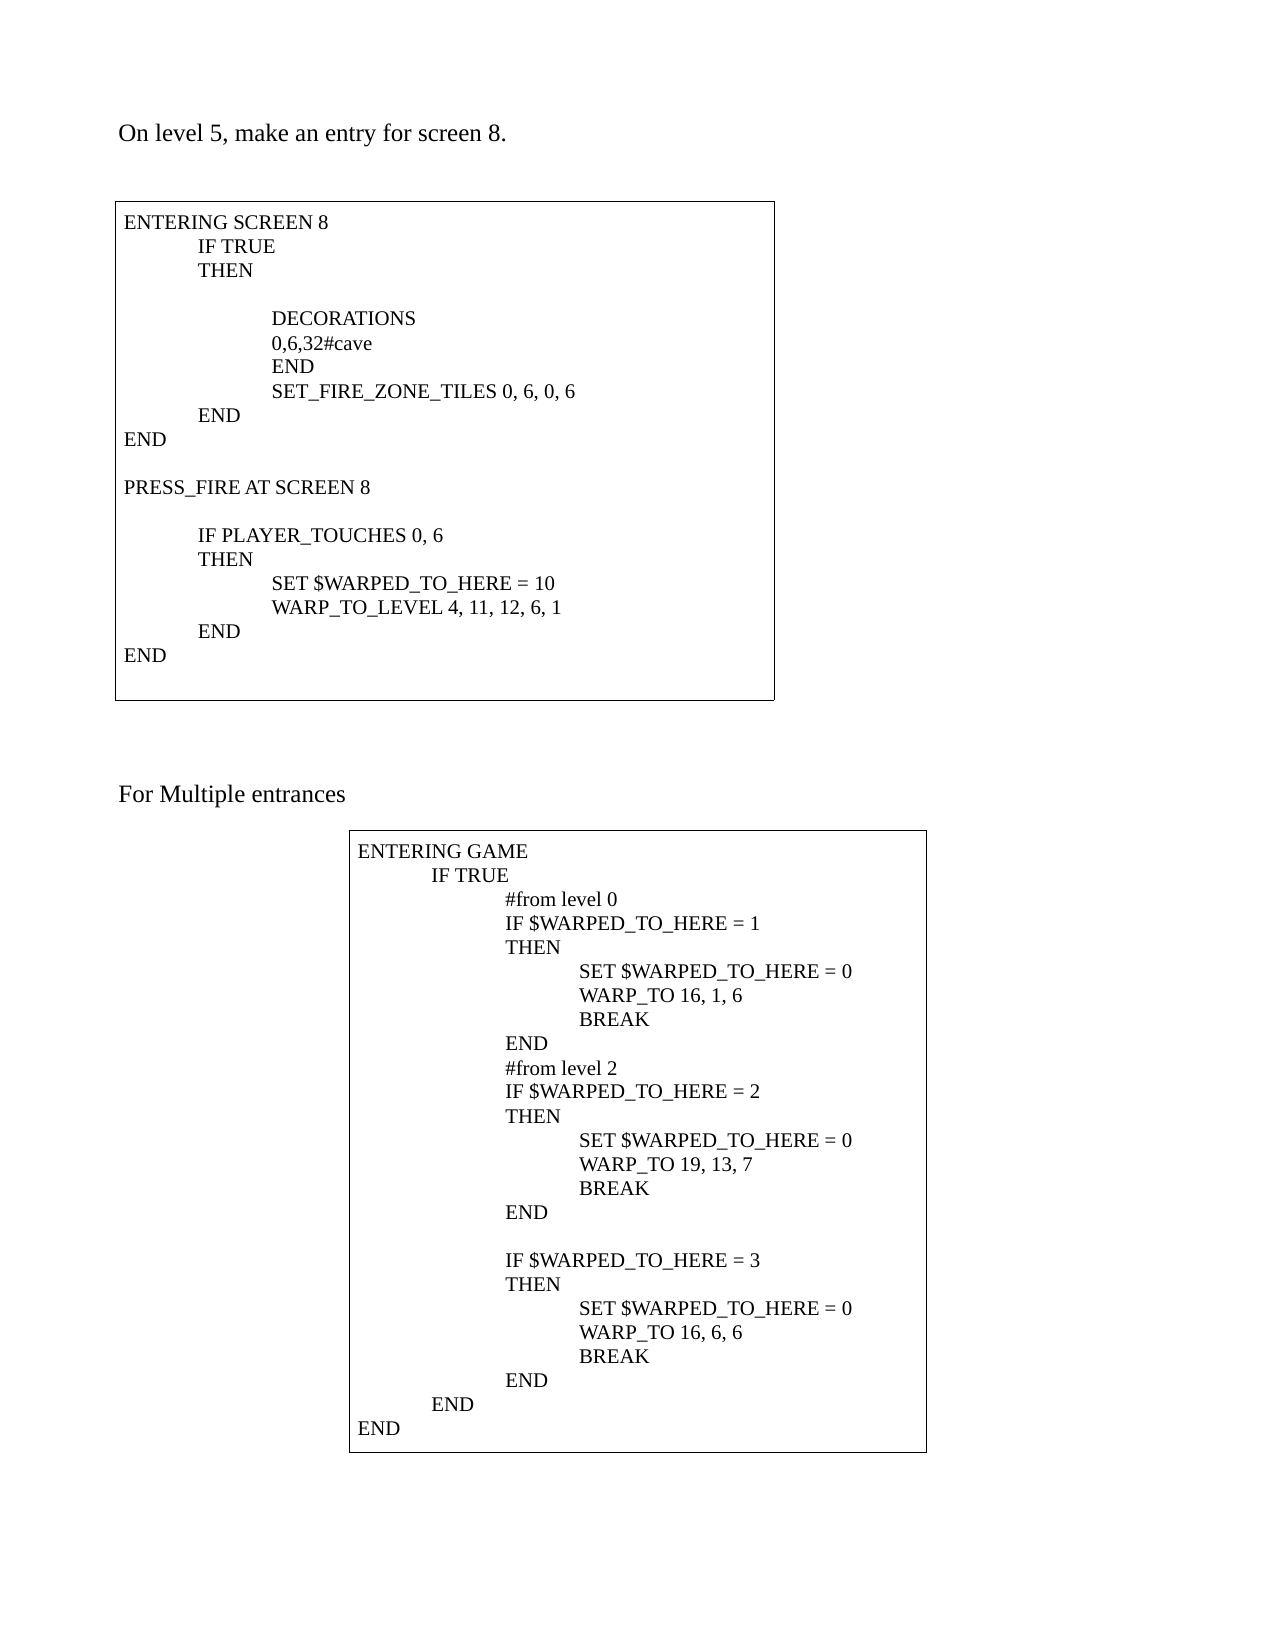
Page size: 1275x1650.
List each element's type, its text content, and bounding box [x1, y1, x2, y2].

text IF TRUE [357, 863, 918, 887]
text WARP_TO 16, 1, 6 [357, 983, 918, 1007]
text IF TRUE [124, 234, 765, 258]
text SET_FIRE_ZONE_TILES 0, 6, 0, 6 [124, 378, 765, 403]
text IF PLAYER_TOUCHES 0, 6 [124, 523, 765, 547]
text END [357, 1392, 918, 1416]
text END [357, 1031, 918, 1055]
text SET $WARPED_TO_HERE = 0 [357, 1296, 918, 1320]
text IF $WARPED_TO_HERE = 1 [357, 911, 918, 935]
text BREAK [357, 1007, 918, 1031]
text END [357, 1200, 918, 1224]
text On level 5, make an entry for screen 8. [118, 118, 1157, 147]
text END [124, 403, 765, 427]
text END [357, 1416, 918, 1440]
text THEN [124, 547, 765, 571]
text DECORATIONS [124, 306, 765, 330]
text ENTERING SCREEN 8 [124, 210, 765, 234]
text THEN [357, 1272, 918, 1296]
text WARP_TO_LEVEL 4, 11, 12, 6, 1 [124, 595, 765, 619]
text SET $WARPED_TO_HERE = 10 [124, 571, 765, 595]
text END [357, 1368, 918, 1392]
text #from level 2 [357, 1055, 918, 1079]
text IF $WARPED_TO_HERE = 3 [357, 1248, 918, 1272]
text #from level 0 [357, 887, 918, 911]
text SET $WARPED_TO_HERE = 0 [357, 959, 918, 983]
text END [124, 427, 765, 451]
text IF $WARPED_TO_HERE = 2 [357, 1079, 918, 1103]
text For Multiple entrances [118, 779, 1157, 808]
text BREAK [357, 1176, 918, 1200]
text THEN [357, 1103, 918, 1128]
text BREAK [357, 1344, 918, 1368]
text END [124, 619, 765, 643]
text END [124, 354, 765, 378]
text THEN [357, 935, 918, 959]
text ENTERING GAME [357, 839, 918, 863]
text SET $WARPED_TO_HERE = 0 [357, 1128, 918, 1152]
text END [124, 643, 765, 667]
text THEN [124, 258, 765, 282]
text PRESS_FIRE AT SCREEN 8 [124, 475, 765, 499]
text 0,6,32#cave [124, 330, 765, 354]
text WARP_TO 19, 13, 7 [357, 1152, 918, 1176]
text WARP_TO 16, 6, 6 [357, 1320, 918, 1344]
